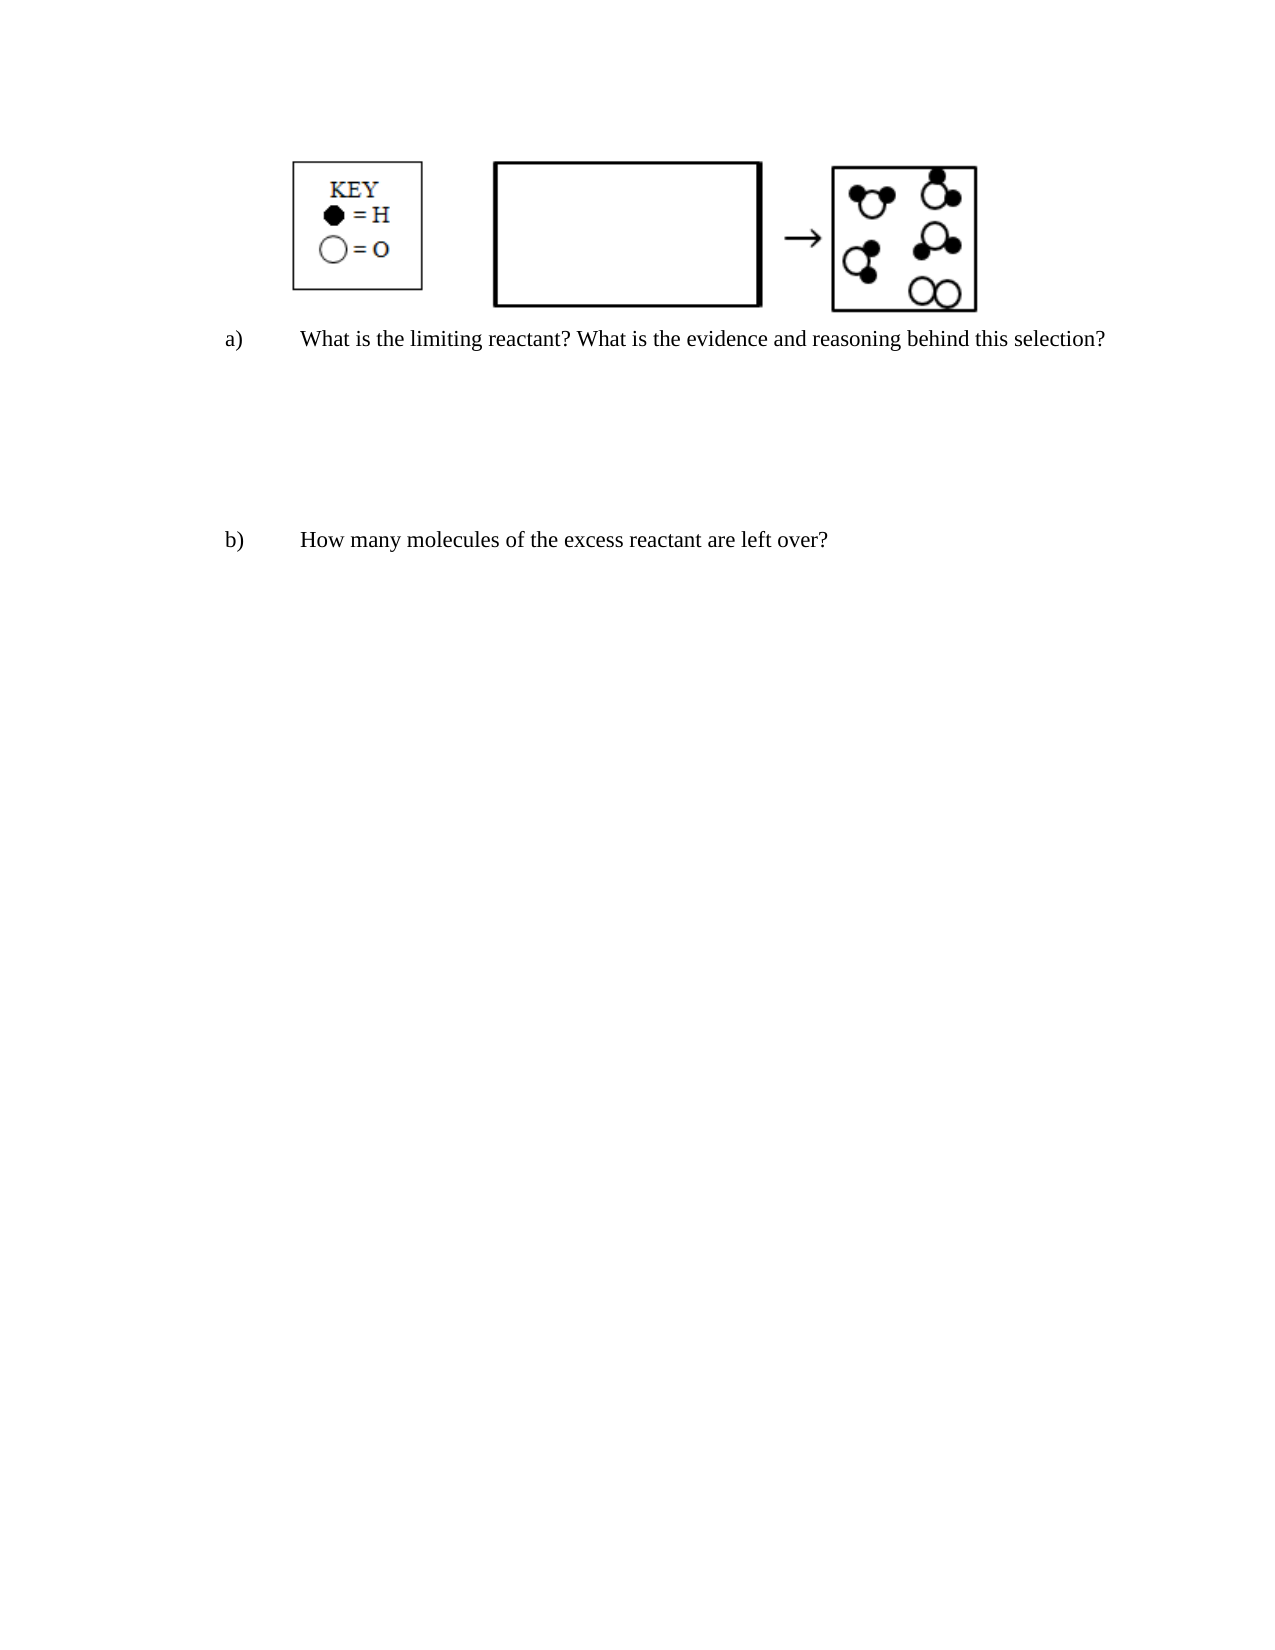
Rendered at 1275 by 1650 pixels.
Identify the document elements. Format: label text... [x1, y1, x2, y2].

list What is the limiting reactant? What is the evidence and reasoning behind this selection? [225, 325, 1125, 351]
list How many molecules of the excess reactant are left over? [225, 526, 1125, 552]
